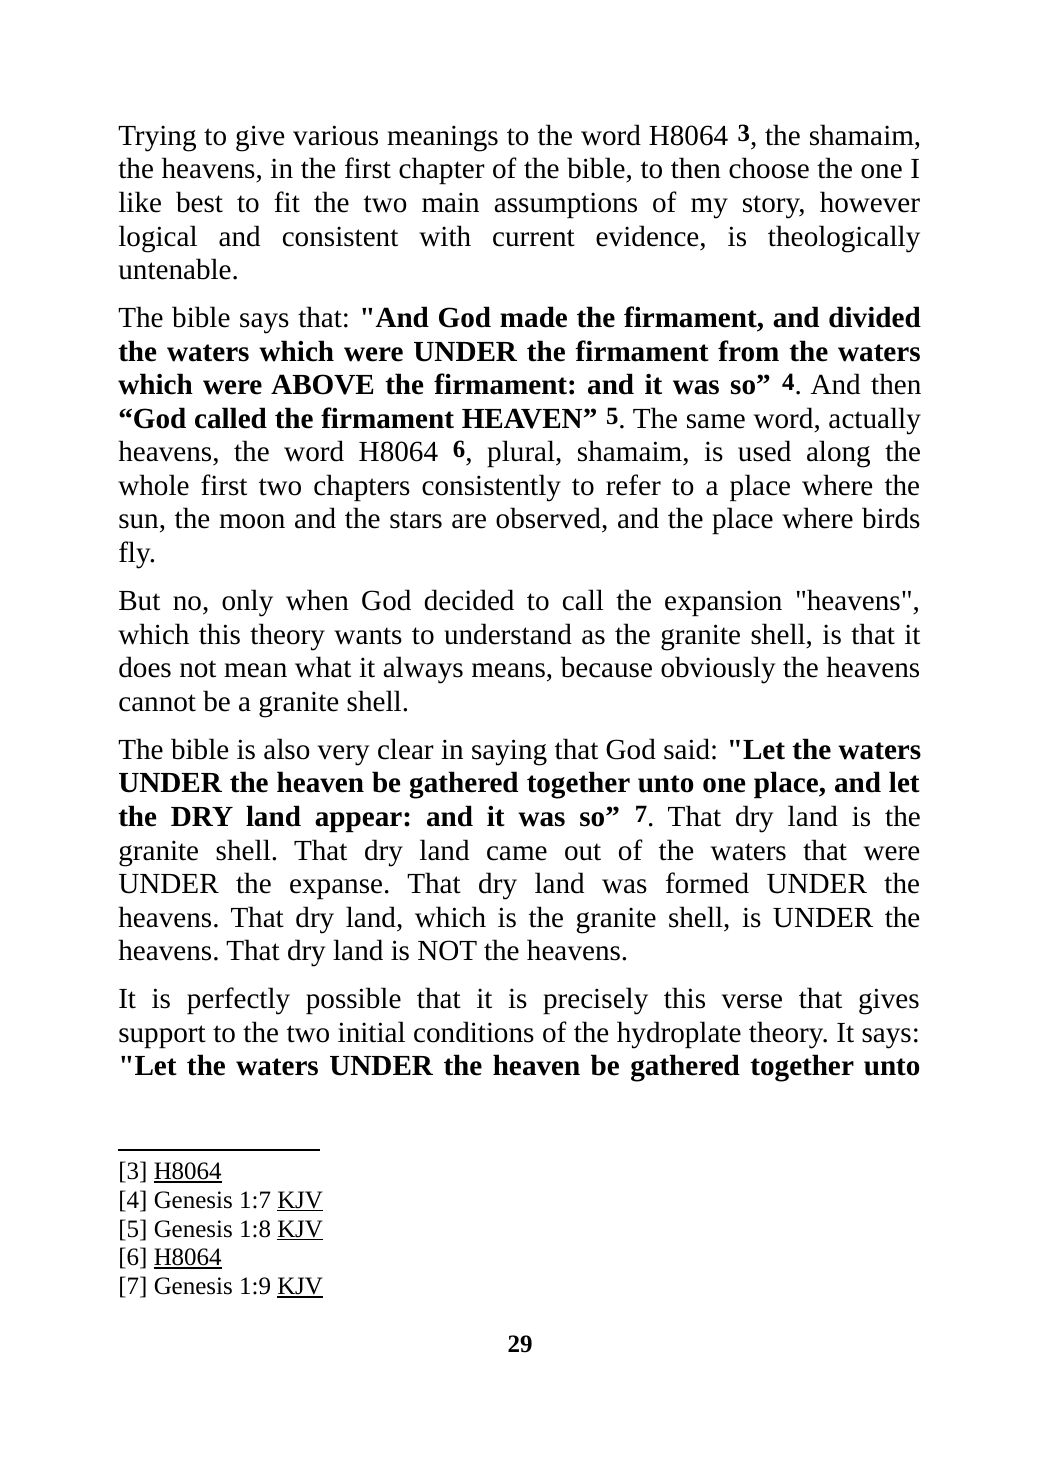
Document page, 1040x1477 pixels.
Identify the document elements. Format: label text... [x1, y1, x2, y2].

text H8064 [118, 1156, 921, 1185]
text Trying to give various meanings to the word H8064 , the shamaim, the heavens, in the first chapter of the bible, to then choose the one I like best to fit the two main assumptions of my story, however logical and consistent with current evidence, is theologically untenable. [118, 118, 921, 286]
text The bible says that: "And God made the firmament, and divided the waters which were UNDER the firmament from the waters which were ABOVE the firmament: and it was so” . And then “God called the firmament HEAVEN” . The same word, actually heavens, the word H8064 , plural, shamaim, is used along the whole first two chapters consistently to refer to a place where the sun, the moon and the stars are observed, and the place where birds fly. [118, 300, 921, 569]
text H8064 [118, 1242, 921, 1271]
text Genesis 1:9 KJV [118, 1271, 921, 1300]
text Genesis 1:7 KJV [118, 1185, 921, 1214]
text Genesis 1:8 KJV [118, 1214, 921, 1242]
text It is perfectly possible that it is precisely this verse that gives support to the two initial conditions of the hydroplate theory. It says: "Let the waters UNDER the heaven be gathered together unto [118, 981, 921, 1082]
text The bible is also very clear in saying that God said: "Let the waters UNDER the heaven be gathered together unto one place, and let the DRY land appear: and it was so” . That dry land is the granite shell. That dry land came out of the waters that were UNDER the expanse. That dry land was formed UNDER the heavens. That dry land, which is the granite shell, is UNDER the heavens. That dry land is NOT the heavens. [118, 732, 921, 967]
text But no, only when God decided to call the expansion "heavens", which this theory wants to understand as the granite shell, is that it does not mean what it always means, because obviously the heavens cannot be a granite shell. [118, 583, 921, 717]
